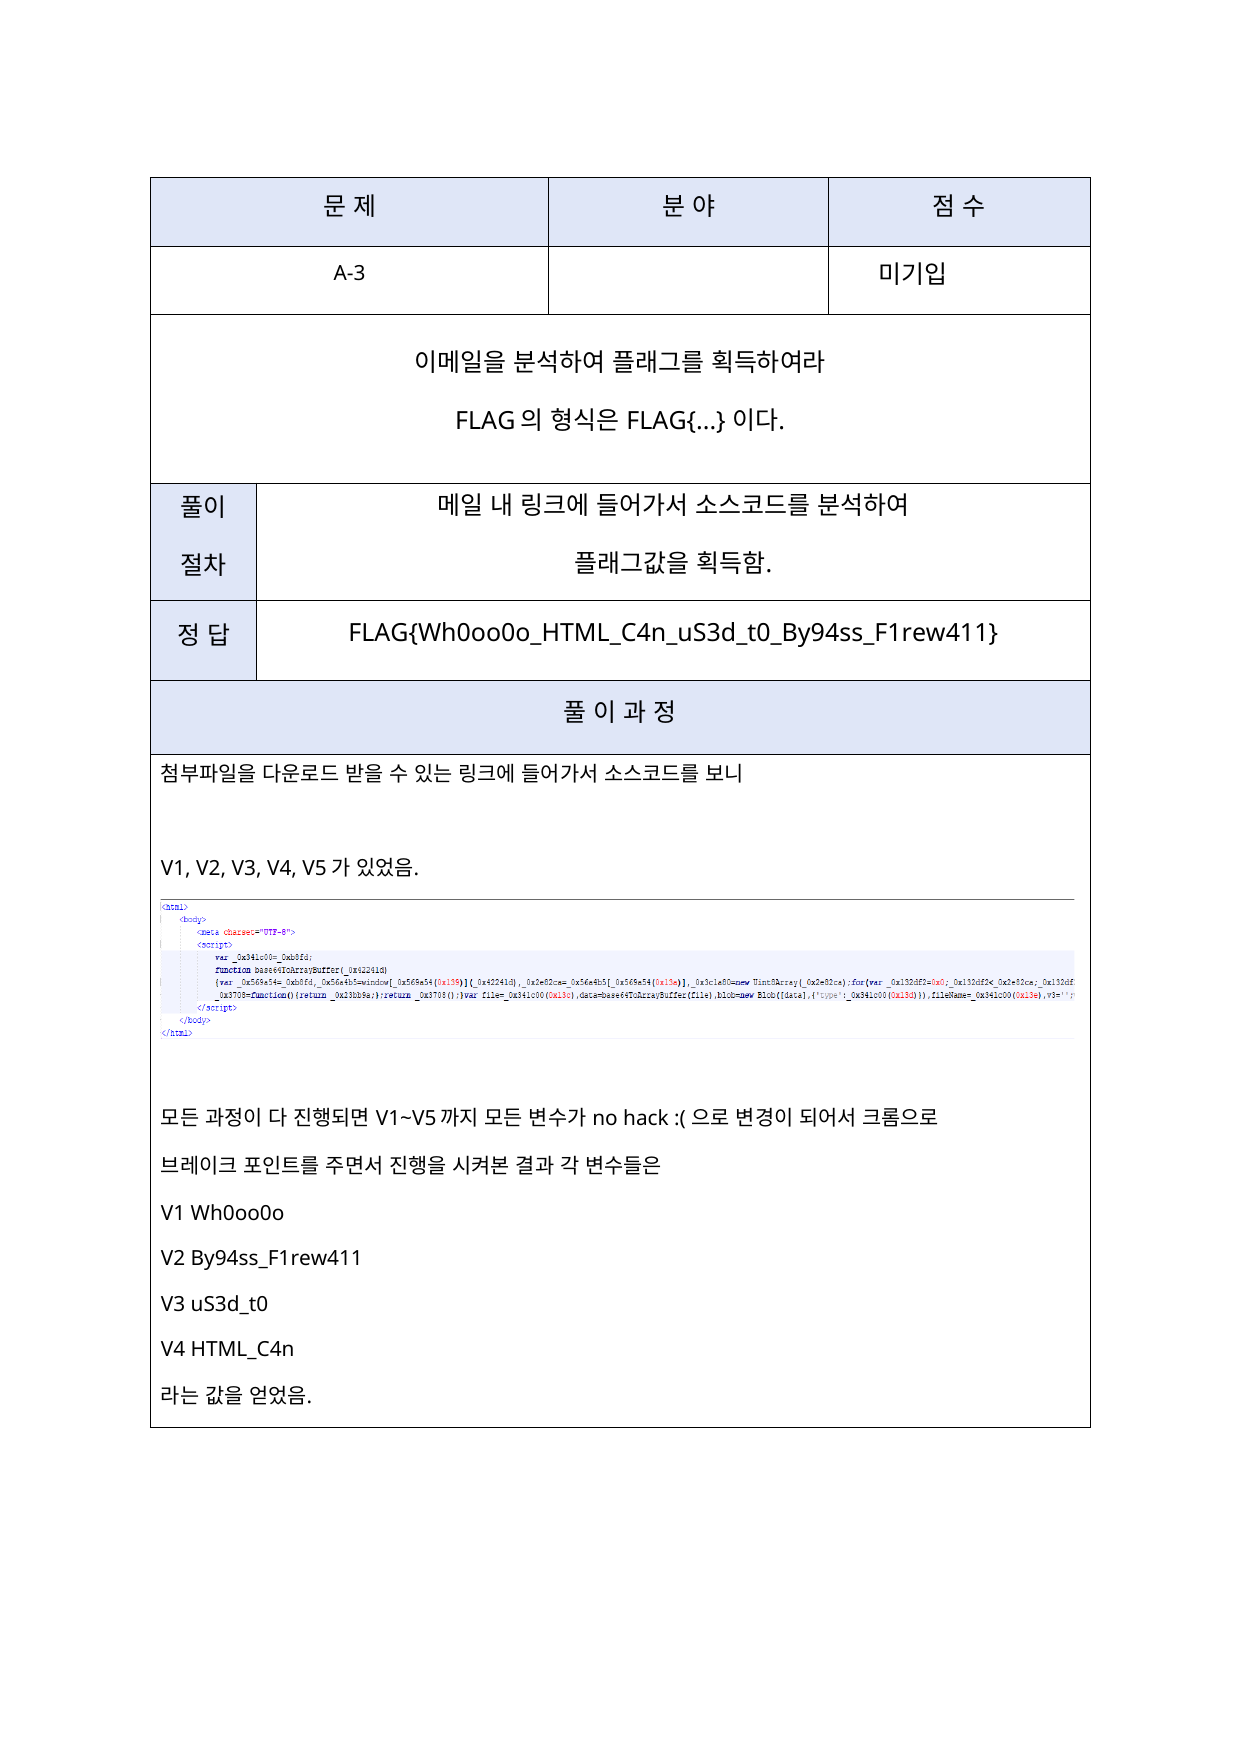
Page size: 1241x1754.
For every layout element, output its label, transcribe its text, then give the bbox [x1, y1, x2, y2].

table_cell A-3 [151, 247, 548, 314]
table_cell 정 답 [151, 601, 256, 680]
table_header 분 야 [549, 178, 828, 246]
table_header 점 수 [829, 178, 1090, 246]
table_cell 메일 내 링크에 들어가서 소스코드를 분석하여 플래그값을 획득함. [257, 484, 1090, 600]
picture [160, 899, 1075, 1039]
table_cell [549, 247, 828, 314]
table_cell 이메일을 분석하여 플래그를 획득하여라 FLAG의 형식은 FLAG{...} 이다. [151, 315, 1090, 482]
table_cell FLAG{Wh0oo0o_HTML_C4n_uS3d_t0_By94ss_F1rew411} [257, 601, 1090, 680]
table_cell 풀이 절차 [151, 484, 256, 600]
table_cell 미기입 [829, 247, 1090, 314]
table_header 문 제 [151, 178, 548, 246]
table_cell 첨부파일을 다운로드 받을 수 있는 링크에 들어가서 소스코드를 보니 V1, V2, V3, V4, V5가 있었음. 모든 과정이 다 진행되면 V1~V5까지 모든 변수가 no hack :( 으로 변경이 되어서 크롬으로 브레이크 포인트를 주면서 진행을 시켜본 결과 각 변수들은 V1 Wh0oo0o V2 By94ss_F1rew411 V3 uS3d_t0 V4 HTML_C4n 라는 값을 얻었음. [151, 755, 1090, 1427]
table_cell 풀 이 과 정 [151, 681, 1090, 754]
